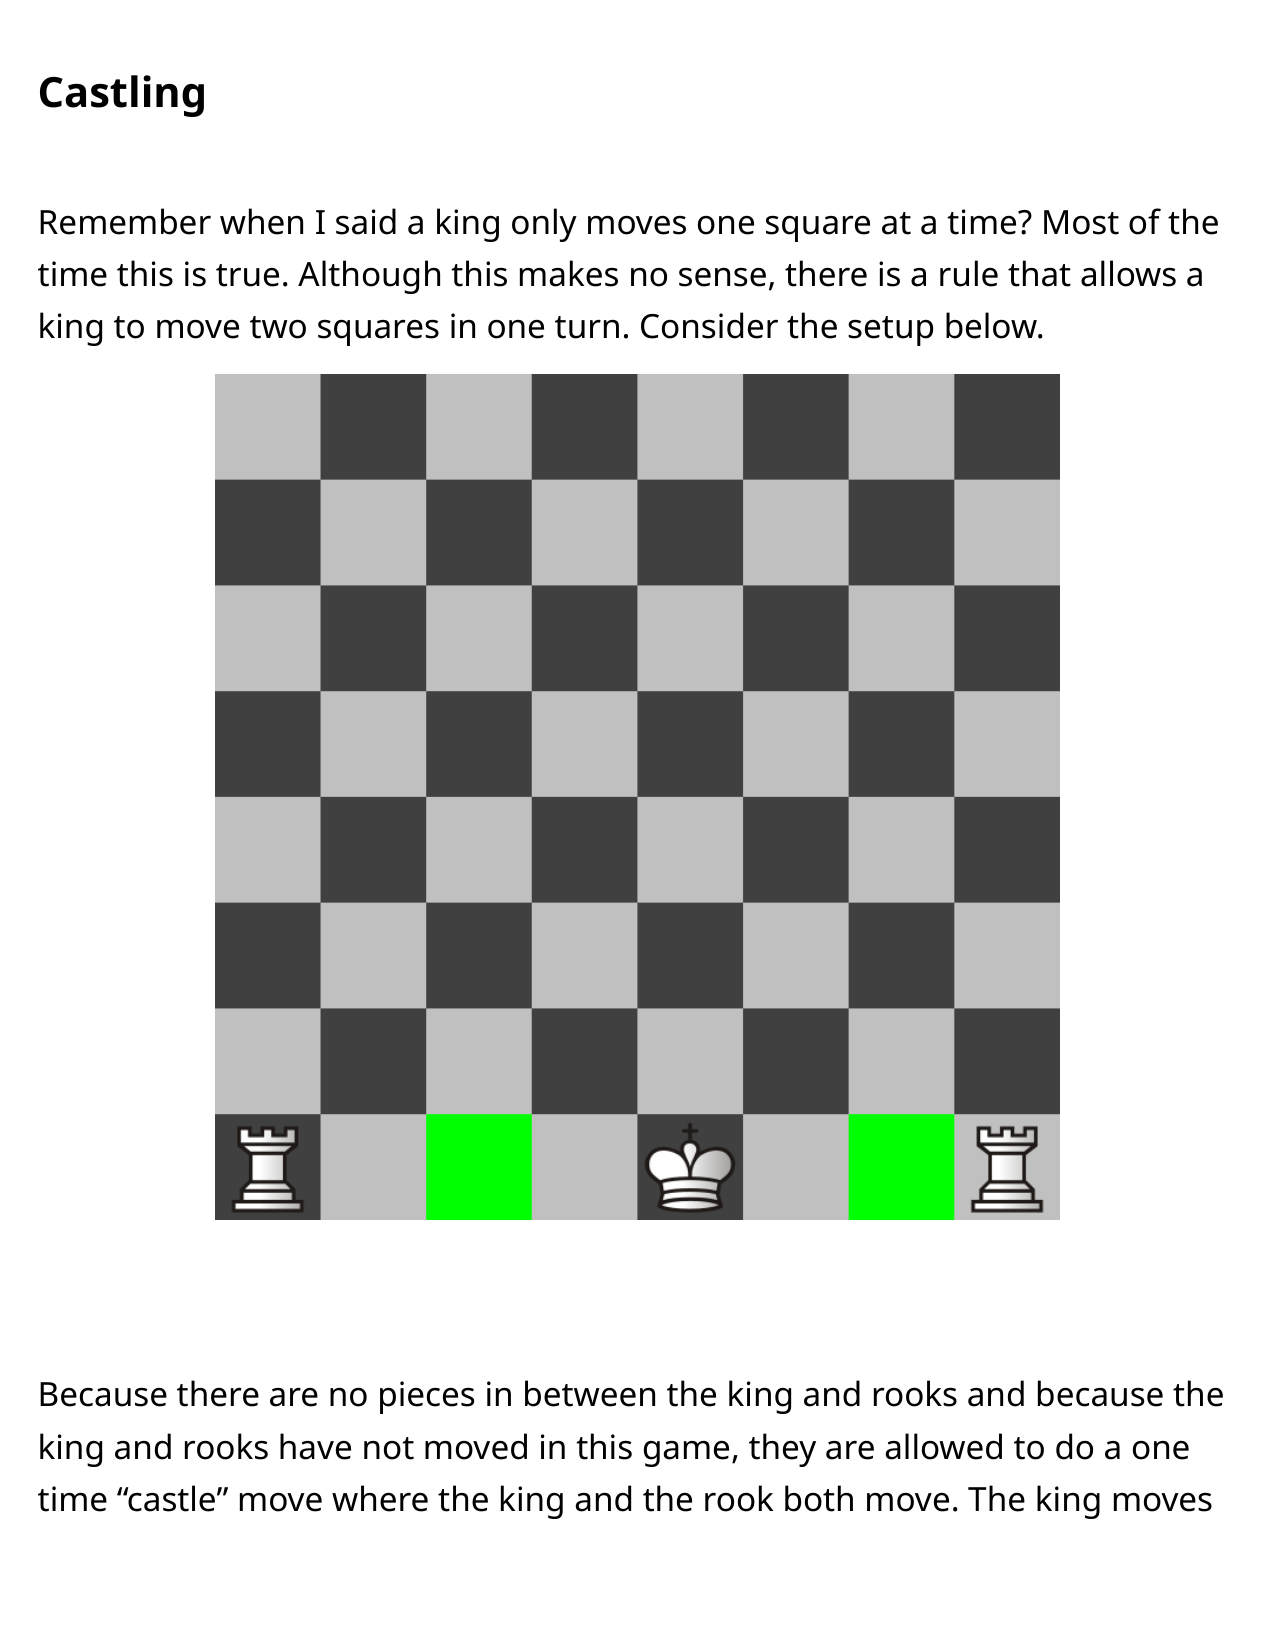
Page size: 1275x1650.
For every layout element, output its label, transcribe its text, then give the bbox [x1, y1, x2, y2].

subtitle Castling [37, 62, 1237, 119]
picture [215, 374, 1060, 1220]
text Remember when I said a king only moves one square at a time? Most of the time this is true. Although this makes no sense, there is a rule that allows a king to move two squares in one turn. Consider the setup below. [37, 198, 1237, 348]
text Because there are no pieces in between the king and rooks and because the king and rooks have not moved in this game, they are allowed to do a one time “castle” move where the king and the rook both move. The king moves [37, 1371, 1237, 1521]
